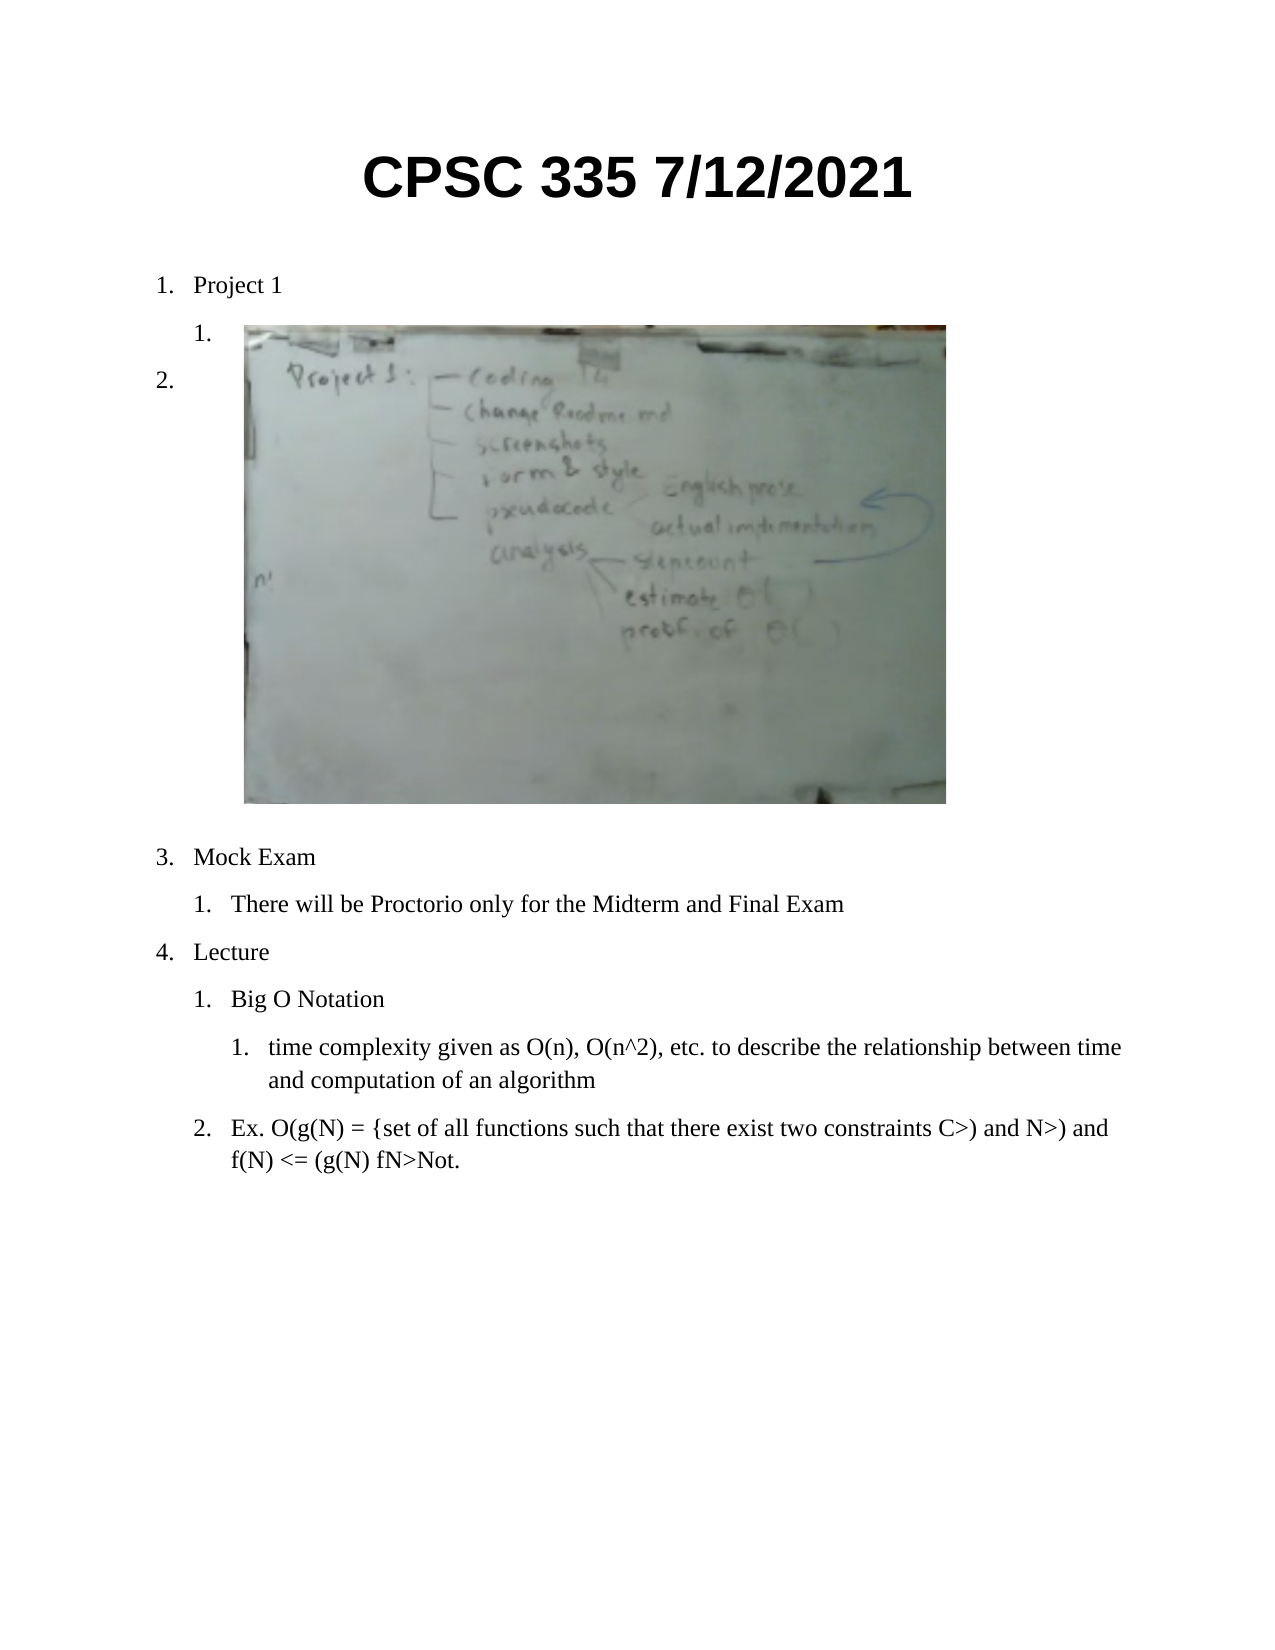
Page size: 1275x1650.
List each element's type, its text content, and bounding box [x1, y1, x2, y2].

list Lecture [156, 937, 1157, 966]
list There will be Proctorio only for the Midterm and Final Exam [193, 889, 1157, 918]
title CPSC 335 7/12/2021 [118, 143, 1157, 210]
list Project 1 [156, 270, 1157, 299]
list Big O Notation [193, 984, 1157, 1013]
list Ex. O(g(N) = {set of all functions such that there exist two constraints C>) and N>) and f(N) <= (g(N) fN>Not. [193, 1113, 1157, 1207]
list time complexity given as O(n), O(n^2), etc. to describe the relationship between time and computation of an algorithm [231, 1032, 1157, 1094]
list Mock Exam [156, 842, 1157, 870]
